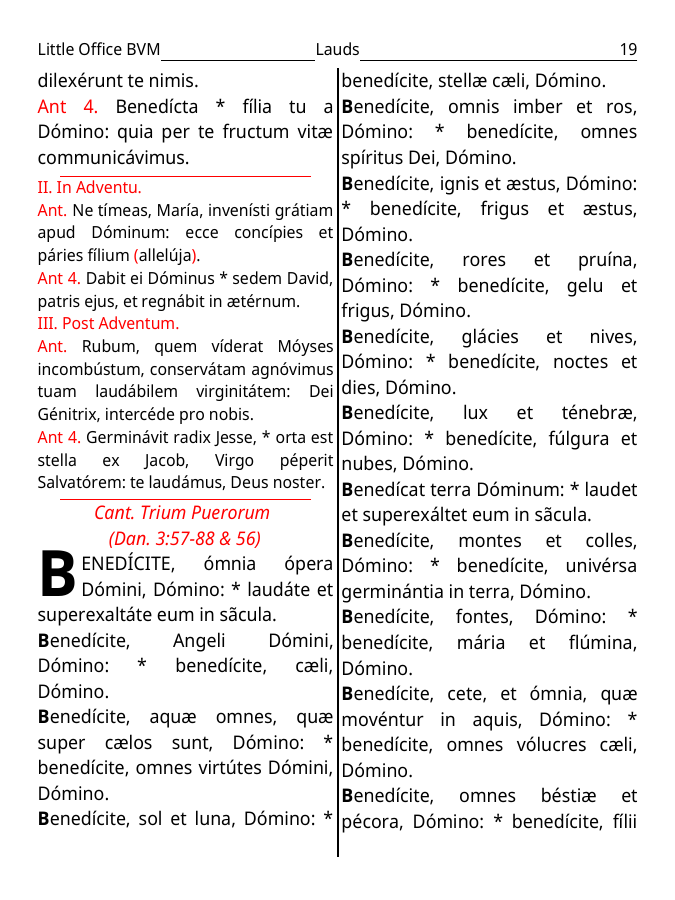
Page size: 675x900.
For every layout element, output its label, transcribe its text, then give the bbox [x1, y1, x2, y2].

text Benedícite, cete, et ómnia, quæ movéntur in aquis, Dómino: * benedícite, omnes vólucres cæli, Dómino. [341, 680, 637, 782]
text BENEDÍCITE, ómnia ópera Dómini, Dómino: * laudáte et superexaltáte eum in sãcula. Benedícite, Angeli Dómini, Dómino: * benedícite, cæli, Dómino. [37, 551, 334, 704]
text Ant 4. Dabit ei Dóminus * sedem David, patris ejus, et regnábit in ætérnum. [37, 267, 334, 312]
text Ant 4. Germinávit radix Jesse, * orta est stella ex Jacob, Virgo péperit Salvatórem: te laudámus, De­us noster. [37, 426, 334, 494]
text Benedícite, aquæ omnes, quæ super cælos sunt, Dómino: * benedícite, omnes virtútes Dómini, Dómino. [37, 704, 334, 806]
text Benedícite, omnis imber et ros, Dómino: * benedícite, omnes spíritus Dei, Dómino. [341, 93, 637, 170]
text Benedícat terra Dóminum: * laudet et superexáltet eum in sãcula. [341, 476, 637, 527]
text Benedícite, ignis et æstus, Dómino: * benedícite, frigus et æstus, Dómino. [341, 170, 637, 246]
text Benedícite, montes et colles, Dómino: * benedícite, univérsa germinántia in terra, Dómino. [341, 527, 637, 604]
text dilexérunt te nimis. [37, 68, 334, 93]
text Benedícite, glácies et nives, Dómino: * benedícite, noctes et dies, Dómino. [341, 323, 637, 399]
text Ant. Rubum, quem víderat Móyses incombústum, conservátam agnóvimus tu­am laudábilem virginitátem: Dei Génitrix, intercéde pro nobis. [37, 335, 334, 426]
text Ant 4. Benedícta * fília tu a Dómino: quia per te fructum vitæ communicávimus. [37, 93, 334, 170]
text Benedícite, sol et luna, Dómino: * [37, 806, 334, 831]
text Benedícite, rores et pruína, Dómino: * benedícite, gelu et frigus, Dómino. [341, 246, 637, 323]
text Ant. Ne tímeas, María, invenísti grátiam apud Dóminum: ecce concípies et páries fílium (allelúja). [37, 198, 334, 267]
text Benedícite, fontes, Dómino: * benedícite, mária et flúmina, Dómino. [341, 604, 637, 680]
text Cant. Trium Puerorum (Dan. 3:57-88 & 56) [37, 499, 334, 551]
text II. In Adventu. [37, 176, 334, 198]
text III. Post Adventum. [37, 312, 334, 335]
text Benedícite, omnes béstiæ et pécora, Dómino: * benedícite, fílii [341, 782, 637, 833]
text benedícite, stellæ cæli, Dómino. [341, 68, 637, 93]
text Benedícite, lux et ténebræ, Dómino: * benedícite, fúlgura et nubes, Dómino. [341, 399, 637, 476]
